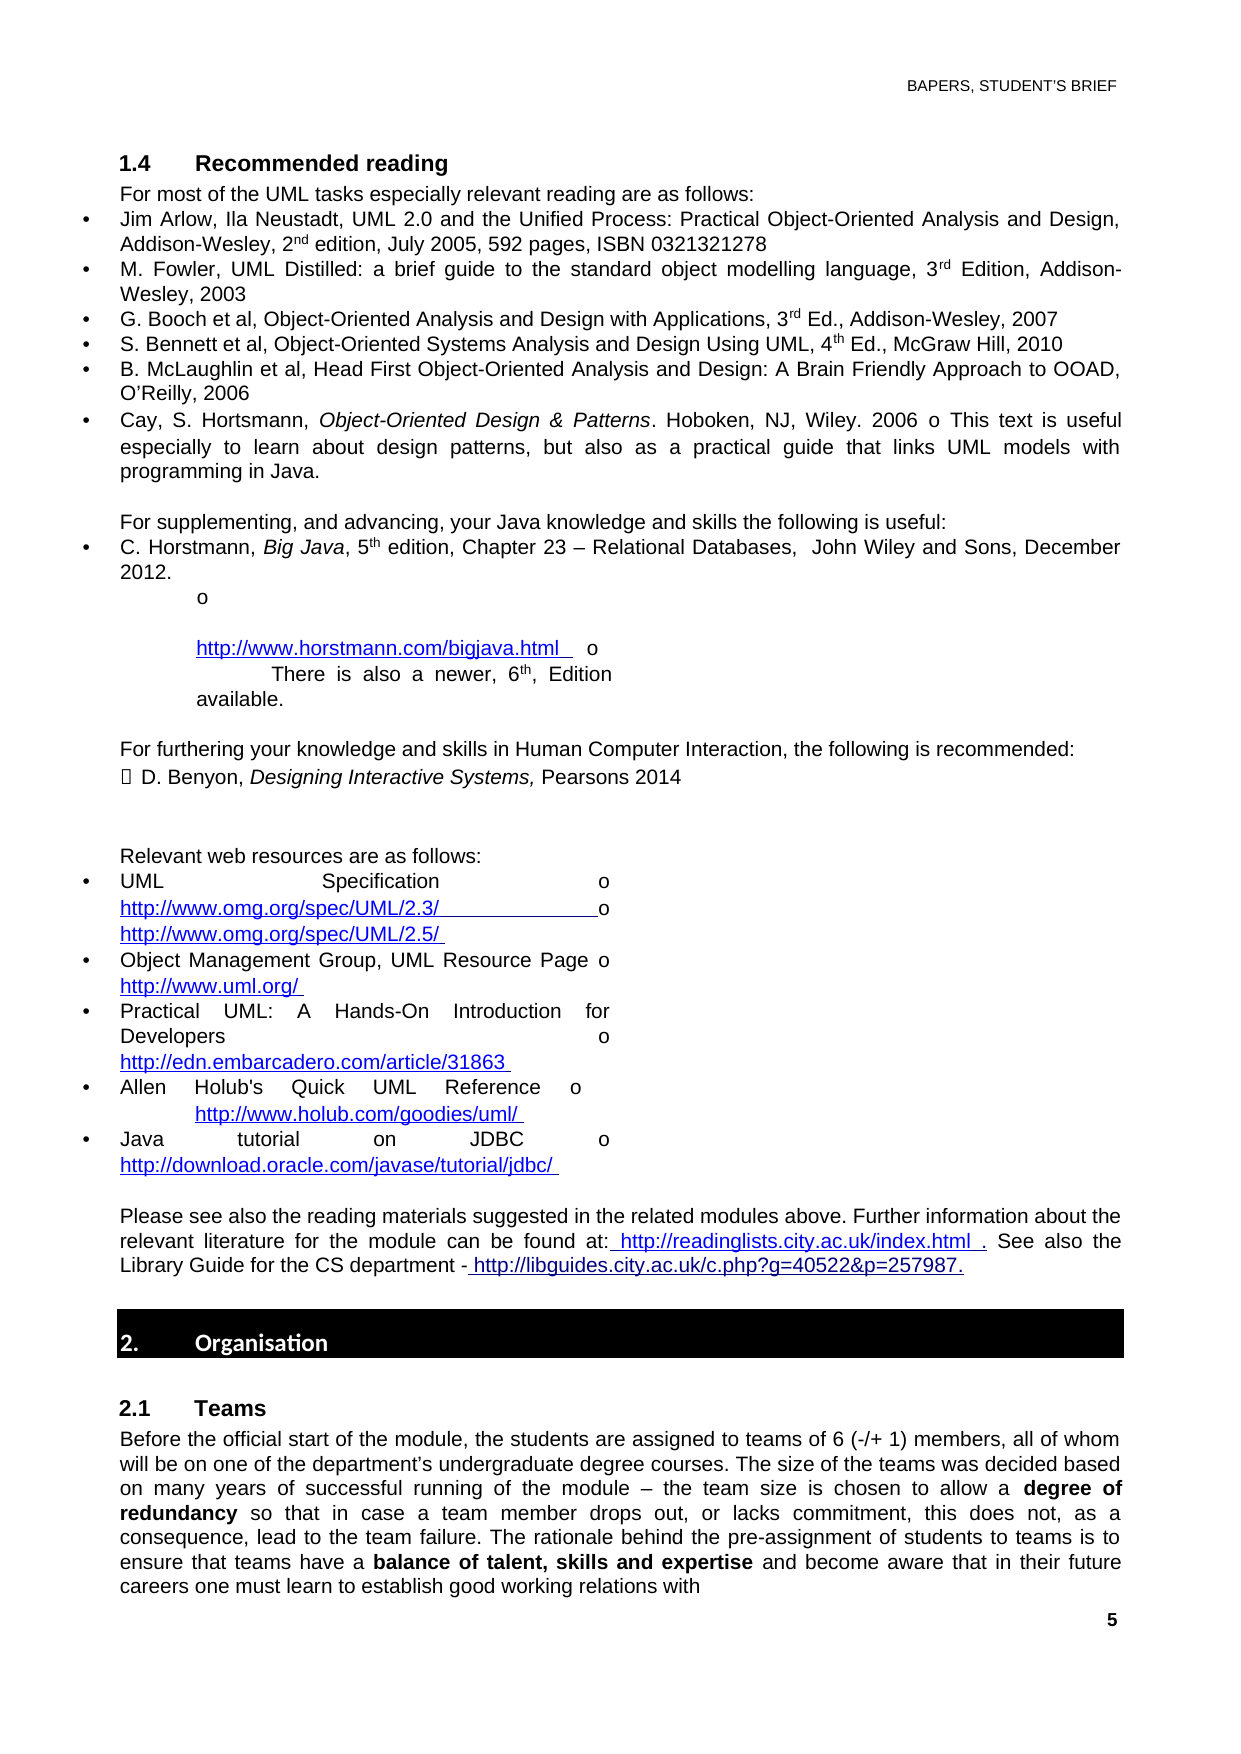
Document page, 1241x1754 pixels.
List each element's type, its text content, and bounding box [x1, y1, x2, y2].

list Java tutorial on JDBC o http://download.oracle.com/javase/tutorial/jdbc/ [82, 1126, 610, 1177]
list Practical UML: A Hands-On Introduction for Developers o http://edn.embarcadero.com/article/31863 [82, 999, 610, 1074]
text For furthering your knowledge and skills in Human Computer Interaction, the following is recommended: [119, 737, 1122, 761]
list B. McLaughlin et al, Head First Object-Oriented Analysis and Design: A Brain Friendly Approach to OOAD, O’Reilly, 2006 [82, 356, 1122, 405]
list G. Booch et al, Object-Oriented Analysis and Design with Applications, 3rd Ed., Addison-Wesley, 2007 [82, 306, 1122, 330]
list C. Horstmann, Big Java, 5th edition, Chapter 23 – Relational Databases, John Wiley and Sons, December 2012. [82, 535, 1122, 583]
text Please see also the reading materials suggested in the related modules above. Further information about the relevant literature for the module can be found at: http://readinglists.city.ac.uk/index.html . See also the Library Guide for the CS department - http://libguides.city.ac.uk/c.php?g=40522&p=257987. [119, 1204, 1122, 1277]
text For most of the UML tasks especially relevant reading are as follows: [119, 182, 1122, 206]
list Object Management Group, UML Resource Page o http://www.uml.org/ [82, 947, 610, 998]
list M. Fowler, UML Distilled: a brief guide to the standard object modelling language, 3rd Edition, Addison-Wesley, 2003 [82, 257, 1122, 305]
subtitle  D. Benyon, Designing Interactive Systems, Pearsons 2014 [120, 762, 1122, 791]
text For supplementing, and advancing, your Java knowledge and skills the following is useful: [119, 510, 1122, 534]
list Cay, S. Hortsmann, Object-Oriented Design & Patterns. Hoboken, NJ, Wiley. 2006 o This text is useful especially to learn about design patterns, but also as a practical guide that links UML models with programming in Java. [82, 408, 1122, 483]
list S. Bennett et al, Object-Oriented Systems Analysis and Design Using UML, 4th Ed., McGraw Hill, 2010 [82, 331, 1122, 355]
subtitle 2.1 Teams [118, 1395, 1122, 1421]
text Before the official start of the module, the students are assigned to teams of 6 (-/+ 1) members, all of whom will be on one of the department’s undergraduate degree courses. The size of the teams was decided based on many years of successful running of the module – the team size is chosen to allow a degree of redundancy so that in case a team member drops out, or lacks commitment, this does not, as a consequence, lead to the team failure. The rationale behind the pre-assignment of students to teams is to ensure that teams have a balance of talent, skills and expertise and become aware that in their future careers one must learn to establish good working relations with [119, 1427, 1122, 1598]
text o http://www.horstmann.com/bigjava.html o There is also a newer, 6th, Edition available. [196, 584, 612, 711]
list Allen Holub's Quick UML Reference o http://www.holub.com/goodies/uml/ [82, 1075, 610, 1125]
list Jim Arlow, Ila Neustadt, UML 2.0 and the Unified Process: Practical Object-Oriented Analysis and Design, Addison-Wesley, 2nd edition, July 2005, 592 pages, ISBN 0321321278 [82, 207, 1122, 256]
list UML Specification o http://www.omg.org/spec/UML/2.3/ o http://www.omg.org/spec/UML/2.5/ [82, 869, 610, 946]
subtitle 1.4 Recommended reading [118, 150, 1122, 176]
text Relevant web resources are as follows: [119, 844, 1122, 868]
